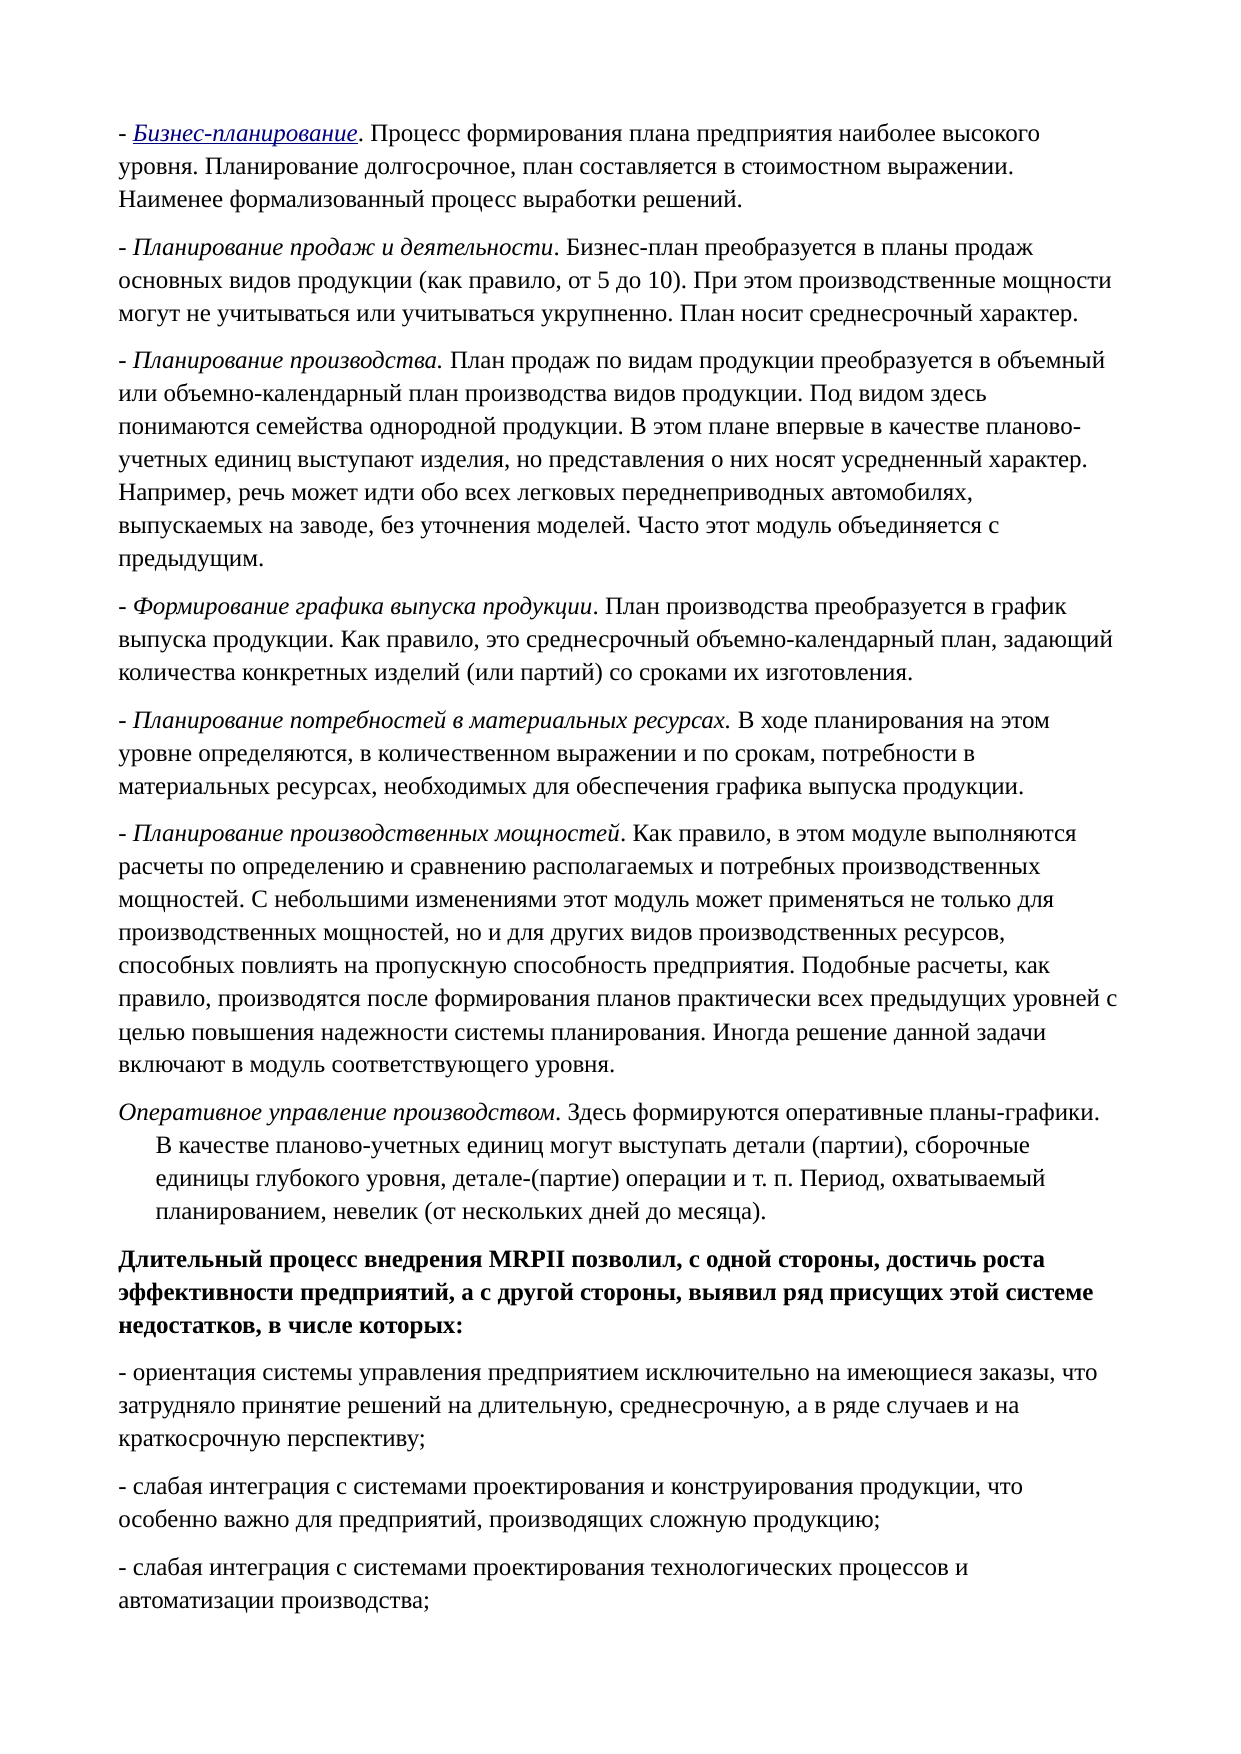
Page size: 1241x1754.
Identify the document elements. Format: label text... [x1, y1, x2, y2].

text Оперативное управление производством. Здесь формируются опе­ративные планы-графики. В качестве планово-учетных единиц могут выступать детали (партии), сборочные единицы глубокого уровня, детале-(партие) операции и т. п. Период, охватываемый планированием, невелик (от нескольких дней до месяца). [118, 1097, 1122, 1225]
text - Планирование продаж и деятельности. Бизнес-план преобразуется в планы продаж основных видов продукции (как правило, от 5 до 10). При этом производственные мощности могут не учитываться или учитываться укрупненно. План носит среднесрочный характер. [118, 232, 1122, 327]
text - Планирование потребностей в материальных ресурсах. В ходе пла­нирования на этом уровне определяются, в количественном выражении и по срокам, потребности в материальных ресурсах, необходимых для обеспечения графика выпуска продукции. [118, 705, 1122, 799]
text - Планирование производственных мощностей. Как правило, в этом модуле выполняются расчеты по определению и сравнению располагаемых и потребных производственных мощностей. С небольшими изменениями этот модуль может применяться не только для производственных мощностей, но и для других видов производственных ресурсов, способных повлиять на пропускную способность предприятия. Подобные расчеты, как правило, производятся после формирования планов практически всех предыдущих уровней с целью повышения надежности системы планирования. Иногда решение данной задачи включают в модуль соответствующего уровня. [118, 818, 1122, 1078]
text - Формирование графика выпуска продукции. План производства преобразуется в график выпуска продукции. Как правило, это среднесрочный объемно-календарный план, задающий количества конкретных изделий (или партий) со сроками их изготовления. [118, 591, 1122, 686]
text - слабая интеграция с системами проектирования и конструирования продукции, что особенно важно для предприятий, производящих сложную продукцию; [118, 1471, 1122, 1533]
text Длительный процесс внедрения MRPII позволил, с одной стороны, достичь роста эффективности предприятий, а с другой стороны, выявил ряд присущих этой системе недостатков, в числе которых: [118, 1244, 1122, 1339]
text - ориентация системы управления предприятием исключительно на имеющиеся заказы, что затрудняло принятие решений на длительную, среднесрочную, а в ряде случаев и на краткосрочную перспективу; [118, 1357, 1122, 1452]
text - Бизнес-планирование. Процесс формирования плана предприятия наиболее высокого уровня. Планирование долгосрочное, план составляется в стоимостном выражении. Наименее формализованный процесс выработки решений. [118, 118, 1122, 213]
text - Планирование производства. План продаж по видам продукции преобразуется в объемный или объемно-календарный план производства видов продукции. Под видом здесь понимаются семейства однородной продукции. В этом плане впервые в качестве планово-учетных единиц выступают изделия, но представления о них носят усредненный характер. Например, речь может идти обо всех легковых переднеприводных автомобилях, выпускаемых на заводе, без уточнения моделей. Часто этот модуль объединяется с предыдущим. [118, 345, 1122, 572]
text - слабая интеграция с системами проектирования технологических процессов и автоматизации производства; [118, 1552, 1122, 1613]
